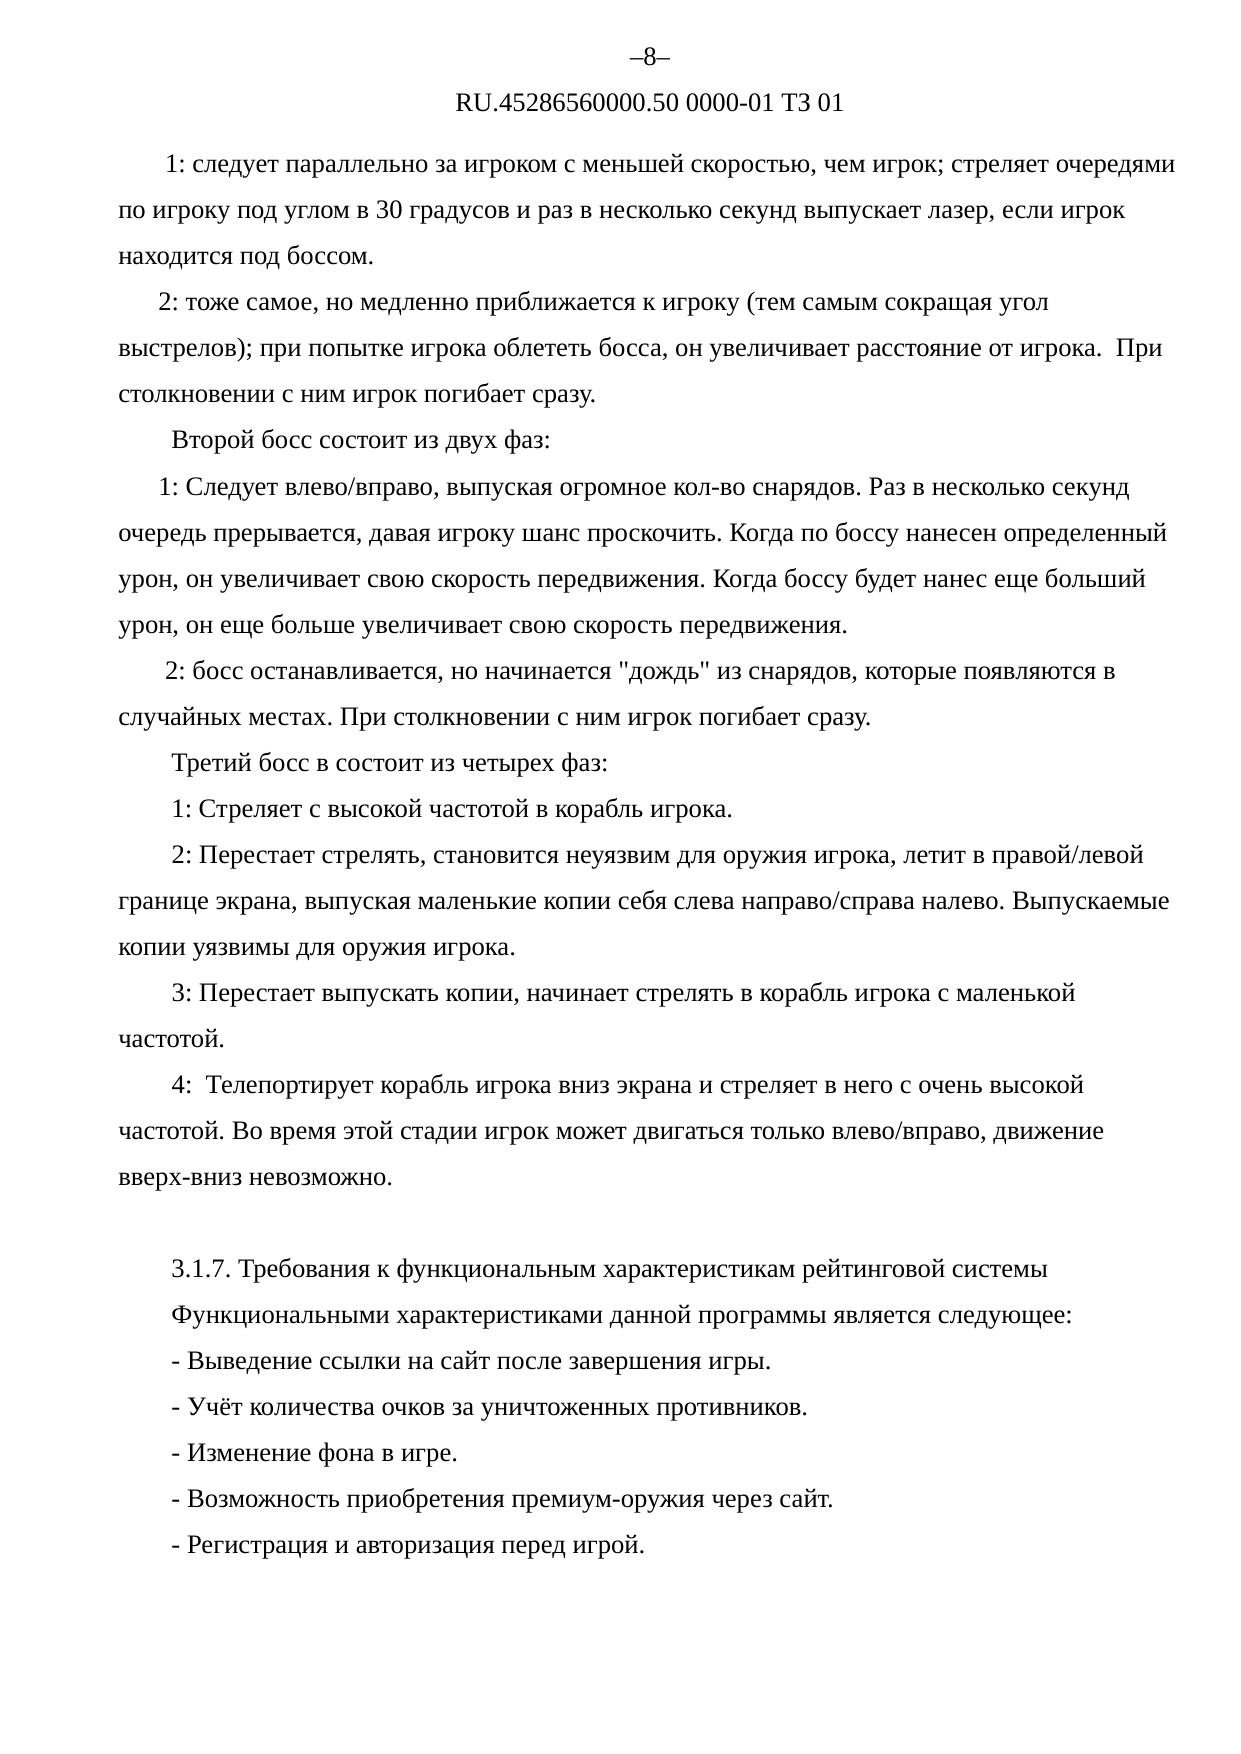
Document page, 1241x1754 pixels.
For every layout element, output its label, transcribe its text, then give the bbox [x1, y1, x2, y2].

text 1: Стреляет с высокой частотой в корабль игрока. 2: Перестает стрелять, становится неуязвим для оружия игрока, летит в правой/левой границе экрана, выпуская маленькие копии себя слева направо/справа налево. Выпускаемые копии уязвимы для оружия игрока. 3: Перестает выпускать копии, начинает стрелять в корабль игрока с маленькой частотой. 4: Телепортирует корабль игрока вниз экрана и стреляет в него с очень высокой частотой. Во время этой стадии игрок может двигаться только влево/вправо, движение вверх-вниз невозможно. [118, 792, 1181, 1191]
subtitle Учёт количества очков за уничтоженных противников. [118, 1391, 1181, 1422]
text Второй босс состоит из двух фаз: 1: Следует влево/вправо, выпуская огромное кол-во снарядов. Раз в несколько секунд очередь прерывается, давая игроку шанс проскочить. Когда по боссу нанесен определенный урон, он увеличивает свою скорость передвижения. Когда боссу будет нанес еще больший урон, он еще больше увеличивает свою скорость передвижения. 2: босс останавливается, но начинается "дождь" из снарядов, которые появляются в случайных местах. При столкновении с ним игрок погибает сразу. [118, 424, 1181, 731]
text 1: следует параллельно за игроком с меньшей скоростью, чем игрок; стреляет очередями по игроку под углом в 30 градусов и раз в несколько секунд выпускает лазер, если игрок находится под боссом. 2: тоже самое, но медленно приближается к игроку (тем самым сокращая угол выстрелов); при попытке игрока облететь босса, он увеличивает расстояние от игрока. При столкновении с ним игрок погибает сразу. [118, 148, 1181, 409]
text Третий босс в состоит из четырех фаз: [118, 746, 1181, 777]
subtitle Выведение ссылки на сайт после завершения игры. [118, 1345, 1181, 1376]
text Функциональными характеристиками данной программы является следующее: [118, 1299, 1181, 1329]
text 3.1.7. Требования к функциональным характеристикам рейтинговой системы [118, 1253, 1181, 1283]
subtitle Изменение фона в игре. [118, 1437, 1181, 1468]
subtitle Возможность приобретения премиум-оружия через сайт. [118, 1483, 1181, 1514]
subtitle Регистрация и авторизация перед игрой. [118, 1529, 1181, 1560]
